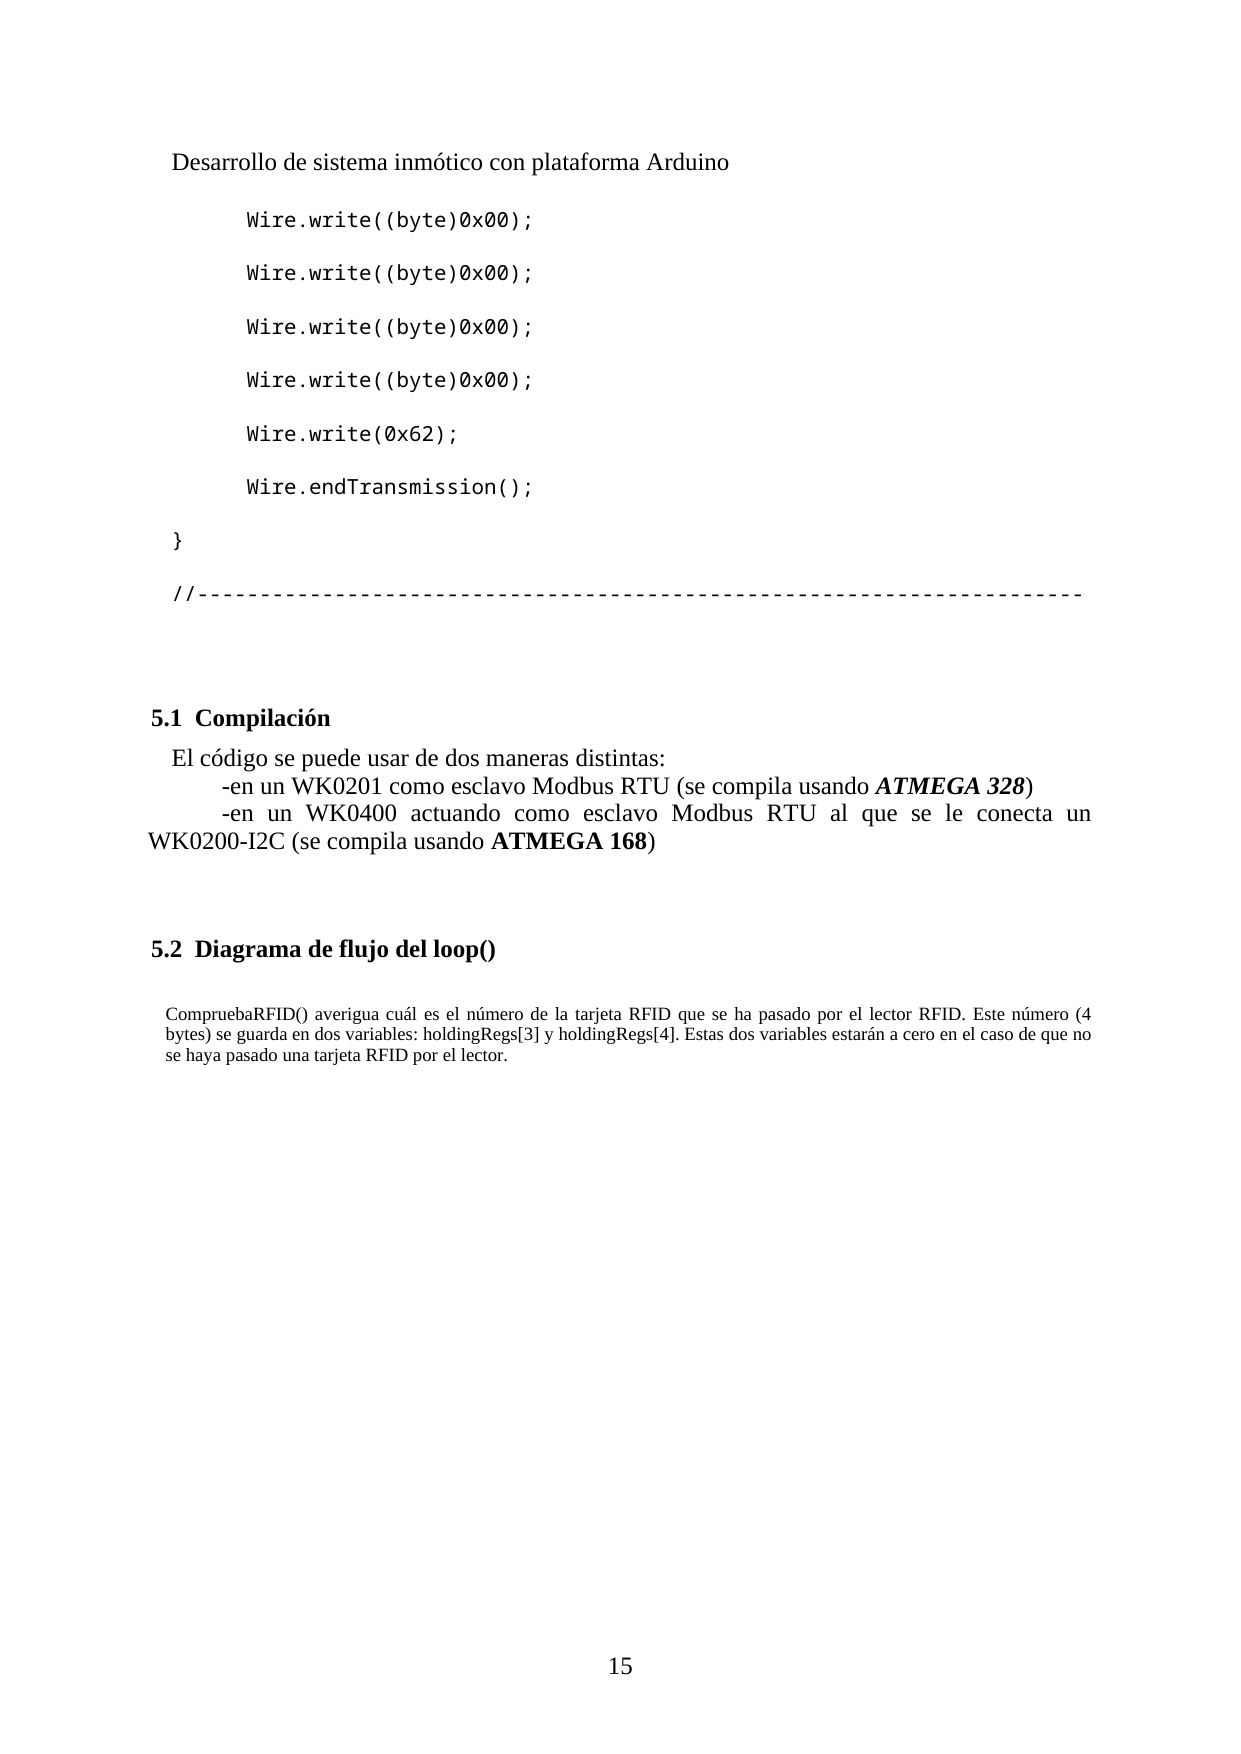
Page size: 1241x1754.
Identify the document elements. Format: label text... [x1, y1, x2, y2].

text //----------------------------------------------------------------------- [171, 579, 1092, 607]
text Wire.write(0x62); [171, 419, 1092, 447]
subtitle Diagrama de flujo del loop() [151, 935, 1092, 963]
text Wire.write((byte)0x00); [171, 258, 1092, 287]
text Wire.endTransmission(); [171, 472, 1092, 501]
subtitle Compilación [151, 704, 1092, 732]
text Wire.write((byte)0x00); [171, 365, 1092, 394]
text -en un WK0400 actuando como esclavo Modbus RTU al que se le conecta un WK0200-I2C (se compila usando ATMEGA 168) [148, 799, 1092, 855]
text El código se puede usar de dos maneras distintas: [148, 744, 1092, 772]
text -en un WK0201 como esclavo Modbus RTU (se compila usando ATMEGA 328) [148, 772, 1092, 799]
text CompruebaRFID() averigua cuál es el número de la tarjeta RFID que se ha pasado por el lector RFID. Este número (4 bytes) se guarda en dos variables: holdingRegs[3] y holdingRegs[4]. Estas dos variables estarán a cero en el caso de que no se haya pasado una tarjeta RFID por el lector. [148, 1003, 1092, 1066]
text Wire.write((byte)0x00); [171, 205, 1092, 233]
text } [171, 526, 1092, 554]
text Wire.write((byte)0x00); [171, 312, 1092, 340]
